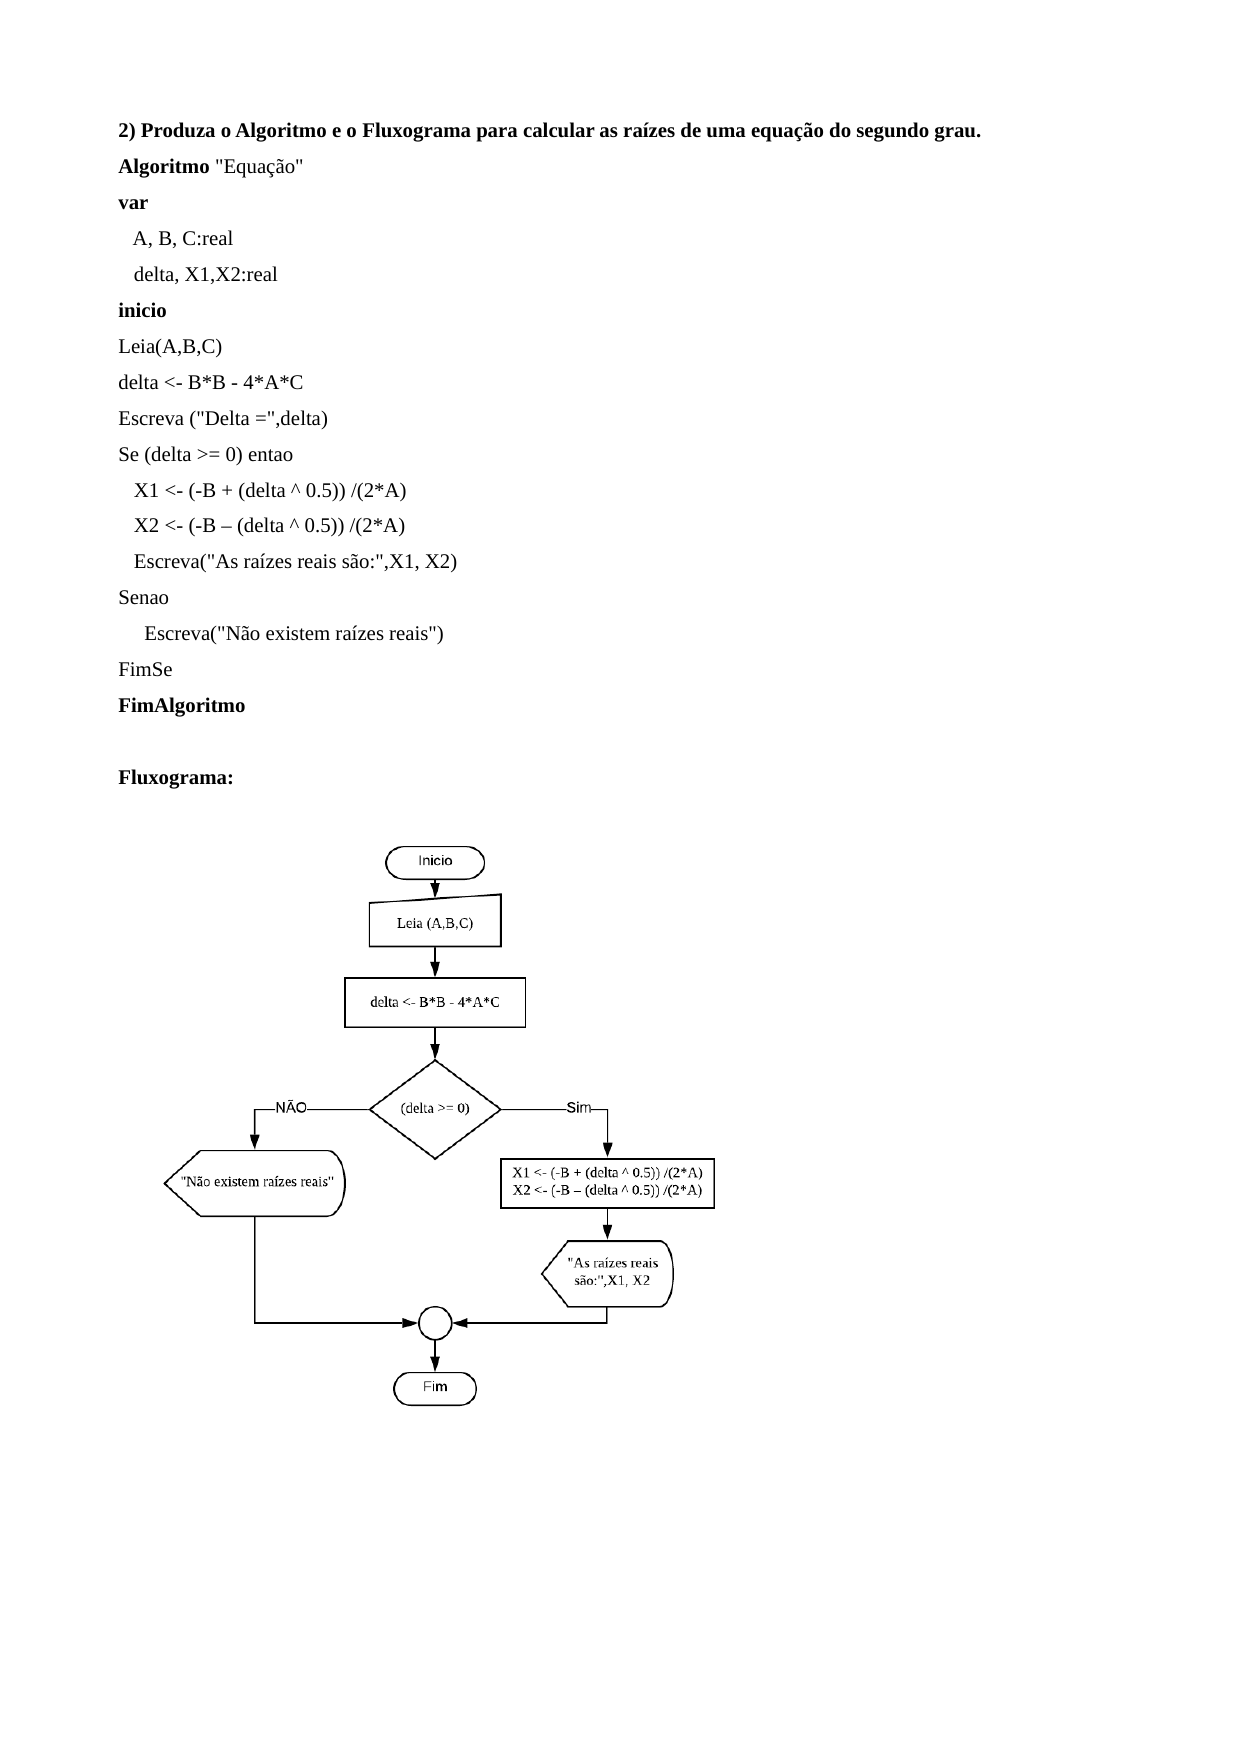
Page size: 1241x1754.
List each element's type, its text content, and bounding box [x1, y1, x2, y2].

text delta, X1,X2:real [118, 262, 1122, 286]
text A, B, C:real [118, 226, 1122, 250]
text delta <- B*B - 4*A*C [118, 370, 1122, 394]
text FimSe [118, 657, 1122, 681]
text 2) Produza o Algoritmo e o Fluxograma para calcular as raízes de uma equação do segundo grau. [118, 118, 1122, 142]
text Escreva ("Delta =",delta) [118, 406, 1122, 430]
text X1 <- (-B + (delta ^ 0.5)) /(2*A) [118, 477, 1122, 502]
text FimAlgoritmo [118, 693, 1122, 717]
text Senao [118, 585, 1122, 609]
text Escreva("Não existem raízes reais") [118, 621, 1122, 645]
text Escreva("As raízes reais são:",X1, X2) [118, 549, 1122, 573]
text X2 <- (-B – (delta ^ 0.5)) /(2*A) [118, 513, 1122, 537]
text Leia(A,B,C) [118, 334, 1122, 358]
text Fluxograma: [118, 765, 1122, 789]
text Se (delta >= 0) entao [118, 442, 1122, 466]
picture [118, 801, 759, 1451]
text var [118, 190, 1122, 214]
text inicio [118, 298, 1122, 322]
text Algoritmo "Equação" [118, 154, 1122, 178]
